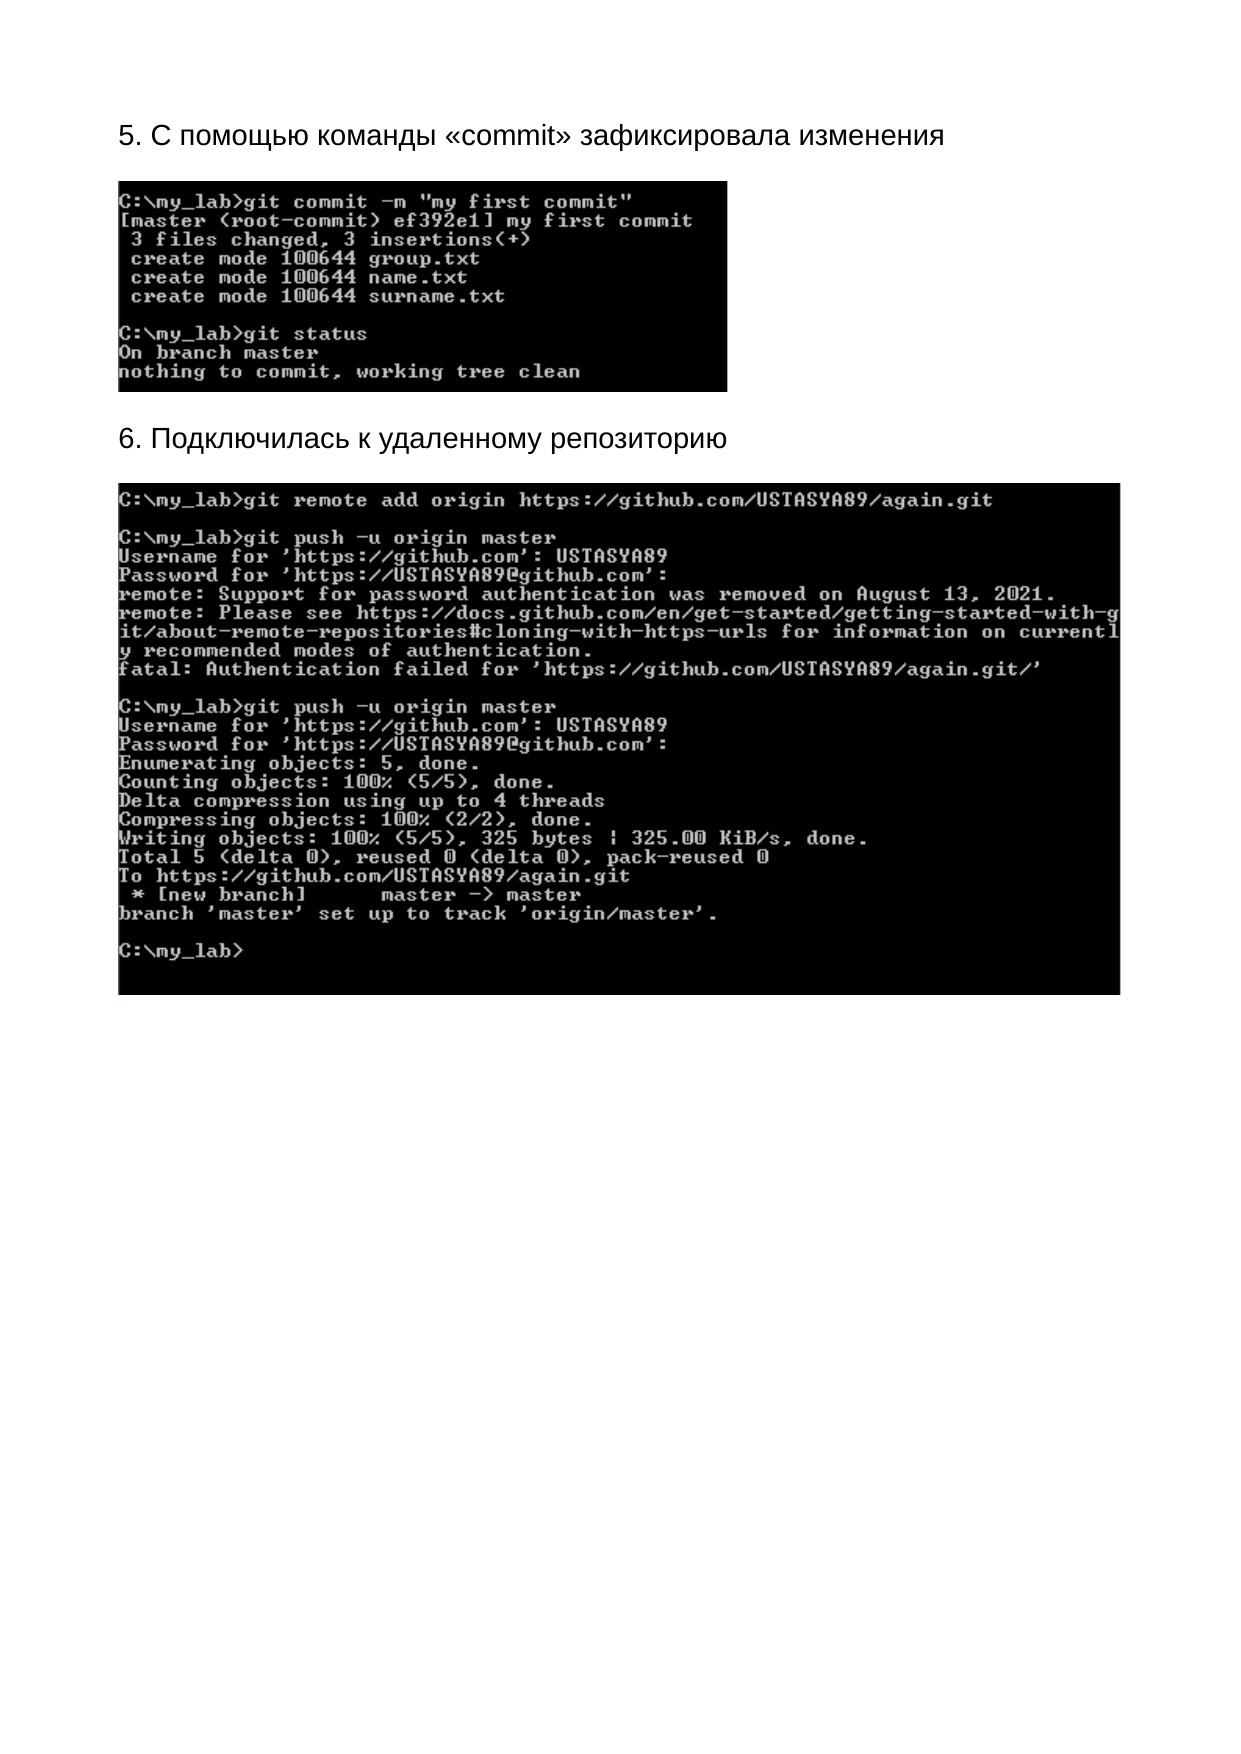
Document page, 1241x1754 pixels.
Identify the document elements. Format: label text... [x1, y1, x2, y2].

picture [118, 181, 728, 392]
picture [118, 483, 1122, 995]
text 6. Подключилась к удаленному репозиторию [118, 421, 1122, 455]
text 5. С помощью команды «commit» зафиксировала изменения [118, 118, 1122, 152]
